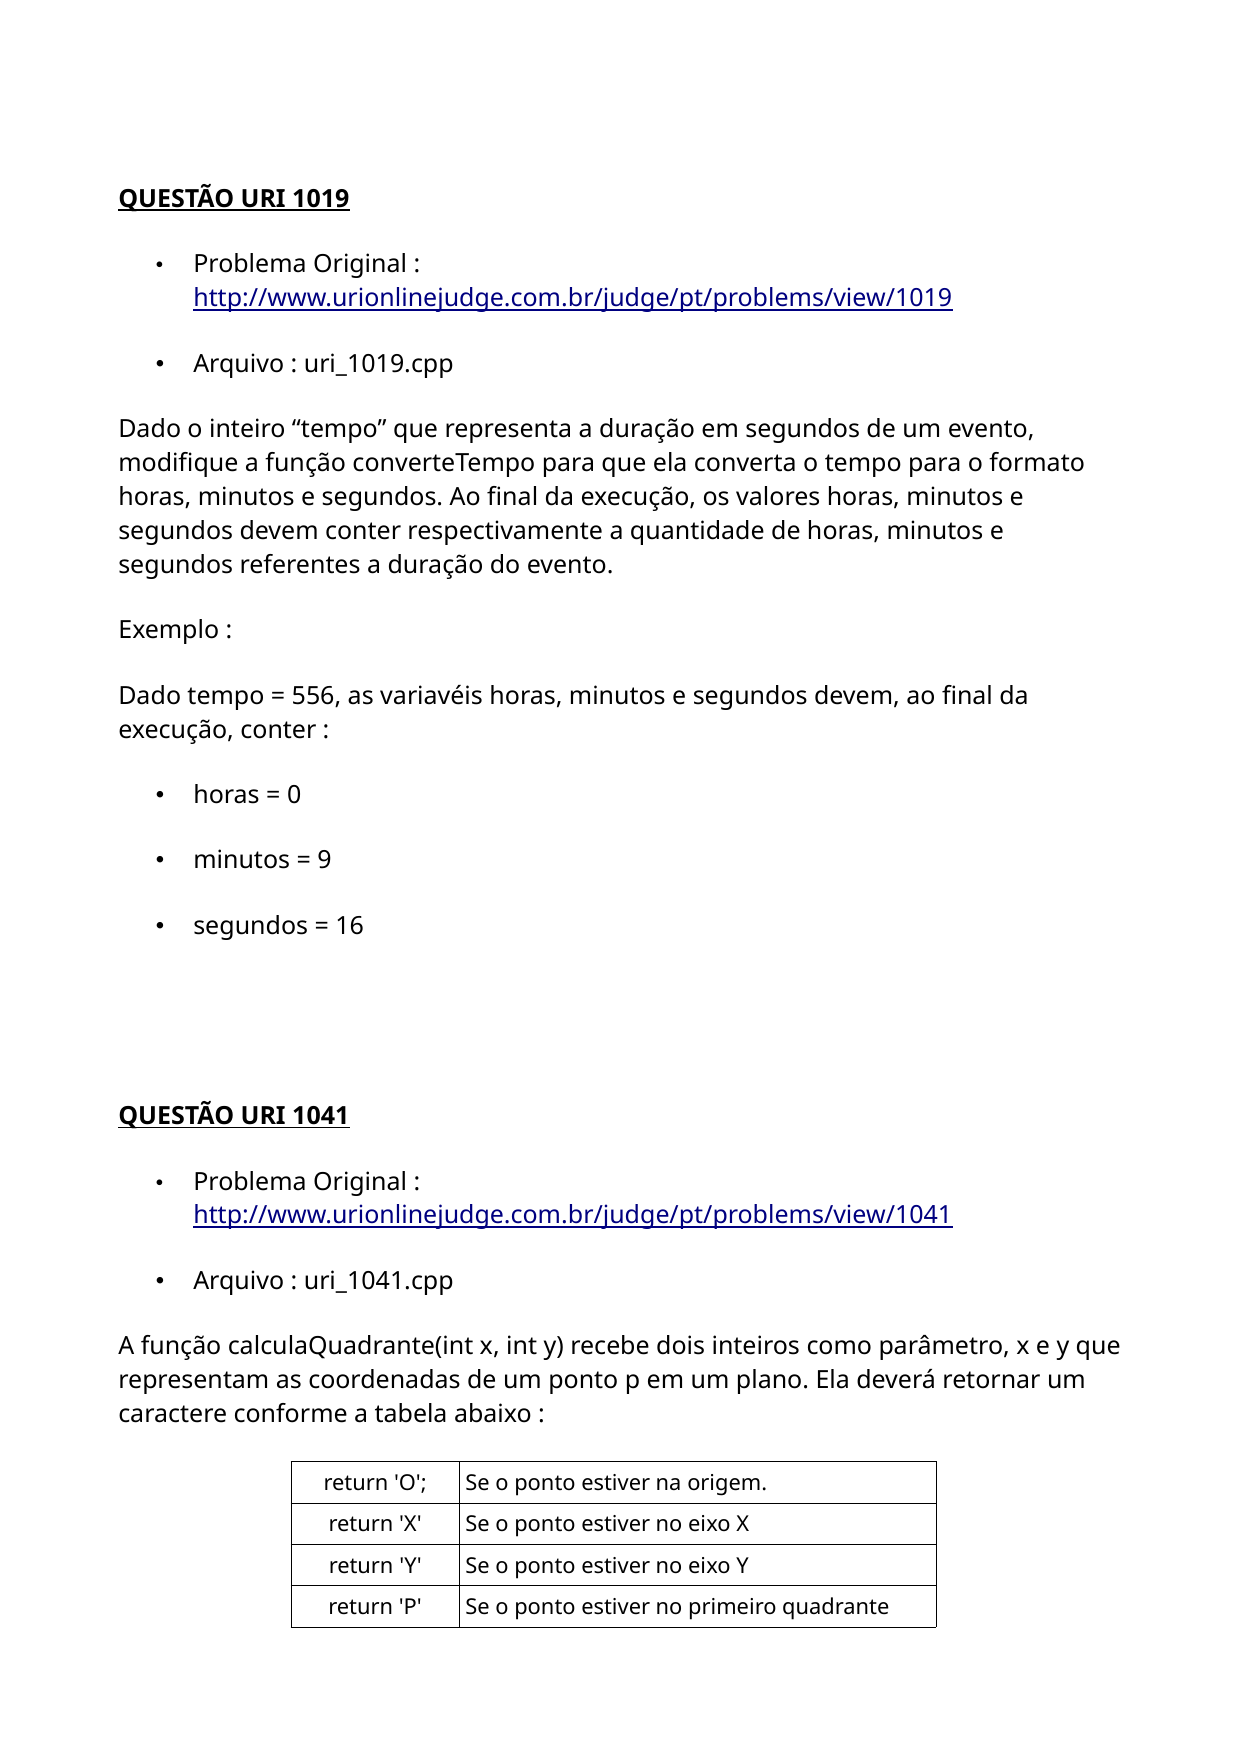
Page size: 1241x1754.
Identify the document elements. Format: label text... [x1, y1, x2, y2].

table_cell return 'Y' [292, 1545, 459, 1585]
text QUESTÃO URI 1019 [118, 181, 1122, 215]
list segundos = 16 [156, 907, 1122, 942]
table_cell Se o ponto estiver no primeiro quadrante [460, 1586, 936, 1627]
text QUESTÃO URI 1041 [118, 1098, 1122, 1132]
table_cell return 'X' [292, 1504, 459, 1544]
table_cell Se o ponto estiver no eixo Y [460, 1545, 936, 1585]
list Problema Original : http://www.urionlinejudge.com.br/judge/pt/problems/view/1041 [156, 1163, 1122, 1231]
text Dado o inteiro “tempo” que representa a duração em segundos de um evento, modifique a função converteTempo para que ela converta o tempo para o formato horas, minutos e segundos. Ao final da execução, os valores horas, minutos e segundos devem conter respectivamente a quantidade de horas, minutos e segundos referentes a duração do evento. [118, 411, 1122, 581]
table_cell return 'P' [292, 1586, 459, 1627]
list horas = 0 [156, 777, 1122, 811]
list Problema Original : http://www.urionlinejudge.com.br/judge/pt/problems/view/1019 [156, 246, 1122, 314]
text Exemplo : [118, 612, 1122, 646]
text A função calculaQuadrante(int x, int y) recebe dois inteiros como parâmetro, x e y que representam as coordenadas de um ponto p em um plano. Ela deverá retornar um caractere conforme a tabela abaixo : [118, 1328, 1122, 1430]
list Arquivo : uri_1019.cpp [156, 345, 1122, 379]
list Arquivo : uri_1041.cpp [156, 1262, 1122, 1297]
text Dado tempo = 556, as variavéis horas, minutos e segundos devem, ao final da execução, conter : [118, 677, 1122, 746]
list minutos = 9 [156, 842, 1122, 876]
table_header Se o ponto estiver na origem. [460, 1462, 936, 1503]
table_cell Se o ponto estiver no eixo X [460, 1504, 936, 1544]
table_header return 'O'; [292, 1462, 459, 1503]
